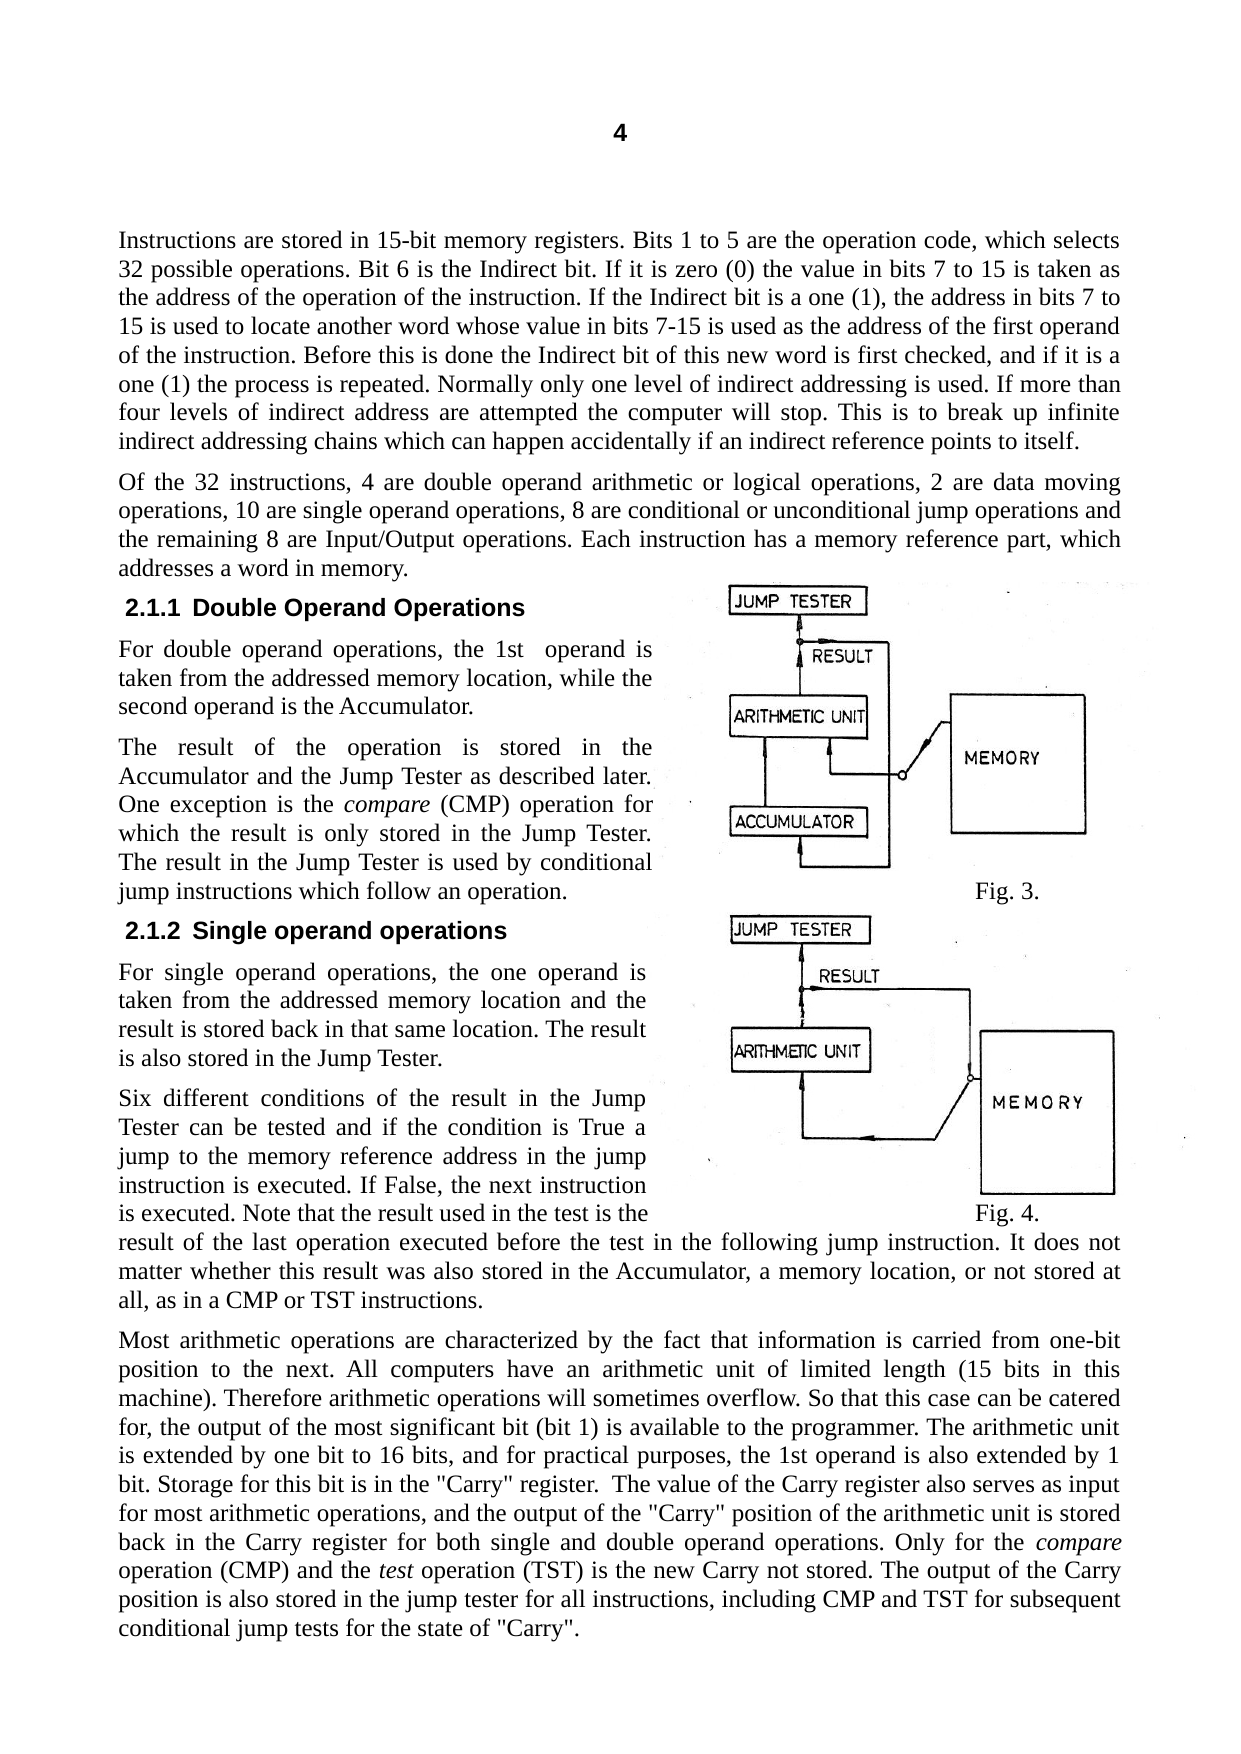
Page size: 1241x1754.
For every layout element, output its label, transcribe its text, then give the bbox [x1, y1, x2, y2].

text The result of the operation is stored in the Accumulator and the Jump Tester as described later. One exception is the compare (CMP) operation for which the result is only stored in the Jump Tester. The result in the Jump Tester is used by conditional jump instructions which follow an operation. Fig. 3. [118, 732, 1122, 904]
picture [647, 912, 1200, 1197]
text Of the 32 instructions, 4 are double operand arithmetic or logical operations, 2 are data moving operations, 10 are single operand operations, 8 are conditional or unconditional jump operations and the remaining 8 are Input/Output operations. Each instruction has a memory reference part, which addresses a word in memory. [118, 467, 1122, 582]
text Six different conditions of the result in the Jump Tester can be tested and if the condition is True a jump to the memory reference address in the jump instruction is executed. If False, the next instruction is executed. Note that the result used in the test is the Fig. 4. result of the last operation executed before the test in the following jump instruction. It does not matter whether this result was also stored in the Accumulator, a memory location, or not stored at all, as in a CMP or TST instructions. [118, 1083, 1122, 1313]
text Most arithmetic operations are characterized by the fact that information is carried from one-bit position to the next. All computers have an arithmetic unit of limited length (15 bits in this machine). Therefore arithmetic operations will sometimes overflow. So that this case can be catered for, the output of the most significant bit (bit 1) is available to the programmer. The arithmetic unit is extended by one bit to 16 bits, and for practical purposes, the 1st operand is also extended by 1 bit. Storage for this bit is in the "Carry" register. The value of the Carry register also serves as input for most arithmetic operations, and the output of the "Carry" position of the arithmetic unit is stored back in the Carry register for both single and double operand operations. Only for the compare operation (CMP) and the test operation (TST) is the new Carry not stored. The output of the Carry position is also stored in the jump tester for all instructions, including CMP and TST for subsequent conditional jump tests for the state of "Carry". [118, 1325, 1122, 1642]
subtitle Double Operand Operations [118, 593, 653, 622]
text For single operand operations, the one operand is taken from the addressed memory location and the result is stored back in that same location. The result is also stored in the Jump Tester. [118, 957, 647, 1072]
picture [653, 582, 1161, 871]
text Instructions are stored in 15-bit memory registers. Bits 1 to 5 are the operation code, which selects 32 possible operations. Bit 6 is the Indirect bit. If it is zero (0) the value in bits 7 to 15 is taken as the address of the operation of the instruction. If the Indirect bit is a one (1), the address in bits 7 to 15 is used to locate another word whose value in bits 7-15 is used as the address of the first operand of the instruction. Before this is done the Indirect bit of this new word is first checked, and if it is a one (1) the process is repeated. Normally only one level of indirect addressing is used. If more than four levels of indirect address are attempted the computer will stop. This is to break up infinite indirect addressing chains which can happen accidentally if an indirect reference points to itself. [118, 225, 1122, 455]
text For double operand operations, the 1st operand is taken from the addressed memory location, while the second operand is the Accumulator. [118, 634, 653, 720]
subtitle Single operand operations [118, 916, 647, 945]
